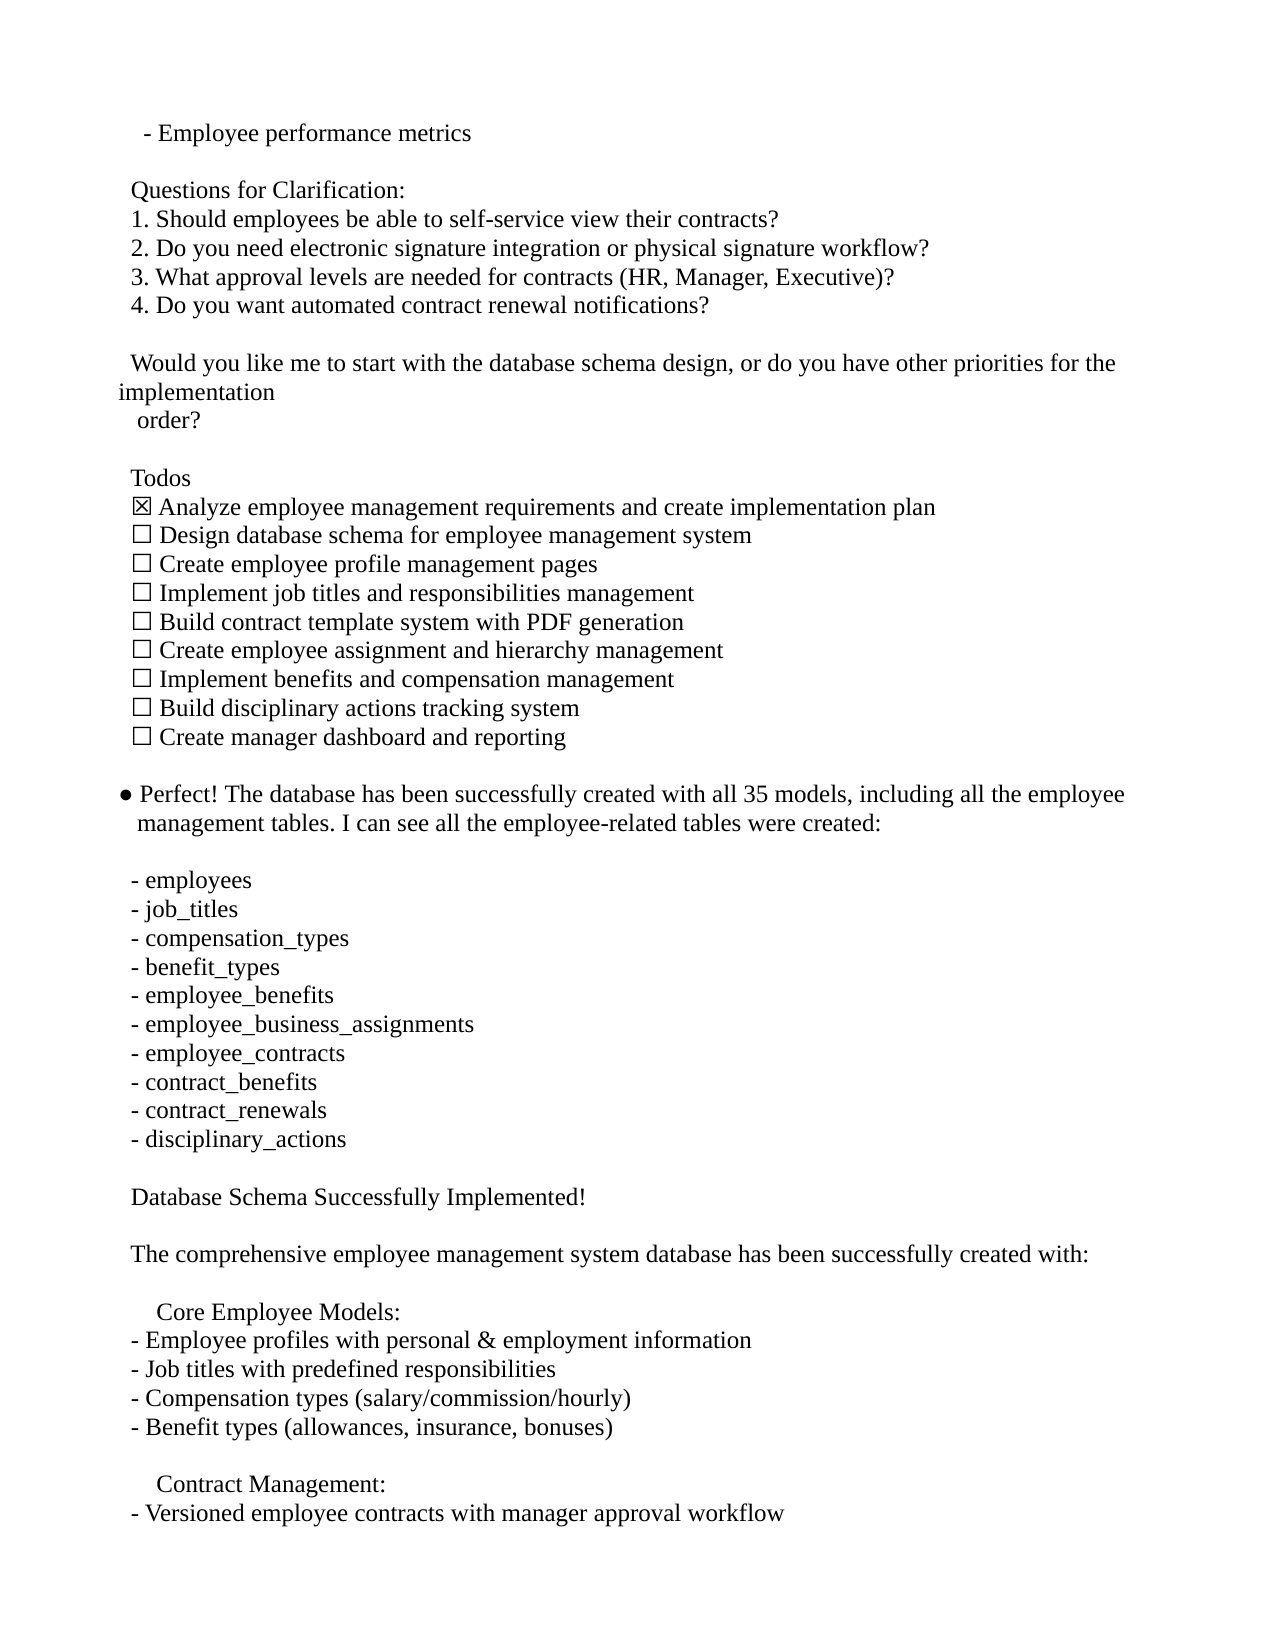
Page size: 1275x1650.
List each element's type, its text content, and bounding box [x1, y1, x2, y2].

text - compensation_types [118, 923, 1157, 952]
text 2. Do you need electronic signature integration or physical signature workflow? [118, 233, 1157, 262]
text ☐ Implement job titles and responsibilities management [118, 578, 1157, 607]
text ☐ Create manager dashboard and reporting [118, 722, 1157, 751]
text Would you like me to start with the database schema design, or do you have other priorities for the implementation [118, 348, 1157, 406]
text ☐ Build contract template system with PDF generation [118, 607, 1157, 636]
text - employee_benefits [118, 981, 1157, 1009]
text ☒ Analyze employee management requirements and create implementation plan [118, 492, 1157, 521]
text Todos [118, 463, 1157, 492]
text Database Schema Successfully Implemented! [118, 1182, 1157, 1211]
text ☐ Implement benefits and compensation management [118, 664, 1157, 693]
text - contract_benefits [118, 1067, 1157, 1096]
text order? [118, 406, 1157, 434]
text - employee_business_assignments [118, 1009, 1157, 1038]
text ☐ Create employee profile management pages [118, 549, 1157, 578]
text - contract_renewals [118, 1096, 1157, 1124]
text Questions for Clarification: [118, 176, 1157, 204]
text The comprehensive employee management system database has been successfully created with: [118, 1239, 1157, 1268]
text ✅ Contract Management: [118, 1469, 1157, 1498]
text ☐ Build disciplinary actions tracking system [118, 693, 1157, 722]
text - employees [118, 866, 1157, 894]
text 1. Should employees be able to self-service view their contracts? [118, 204, 1157, 233]
text management tables. I can see all the employee-related tables were created: [118, 808, 1157, 837]
text ☐ Design database schema for employee management system [118, 521, 1157, 549]
text - job_titles [118, 894, 1157, 923]
text ✅ Core Employee Models: [118, 1297, 1157, 1326]
text - Employee performance metrics [118, 118, 1157, 147]
text 4. Do you want automated contract renewal notifications? [118, 291, 1157, 319]
text ● Perfect! The database has been successfully created with all 35 models, including all the employee [118, 779, 1157, 808]
text - employee_contracts [118, 1038, 1157, 1067]
text - disciplinary_actions [118, 1124, 1157, 1153]
text ☐ Create employee assignment and hierarchy management [118, 636, 1157, 664]
text - Compensation types (salary/commission/hourly) [118, 1383, 1157, 1412]
text - benefit_types [118, 952, 1157, 981]
text - Job titles with predefined responsibilities [118, 1354, 1157, 1383]
text - Benefit types (allowances, insurance, bonuses) [118, 1412, 1157, 1441]
text 3. What approval levels are needed for contracts (HR, Manager, Executive)? [118, 262, 1157, 291]
text - Employee profiles with personal & employment information [118, 1326, 1157, 1354]
text - Versioned employee contracts with manager approval workflow [118, 1498, 1157, 1527]
